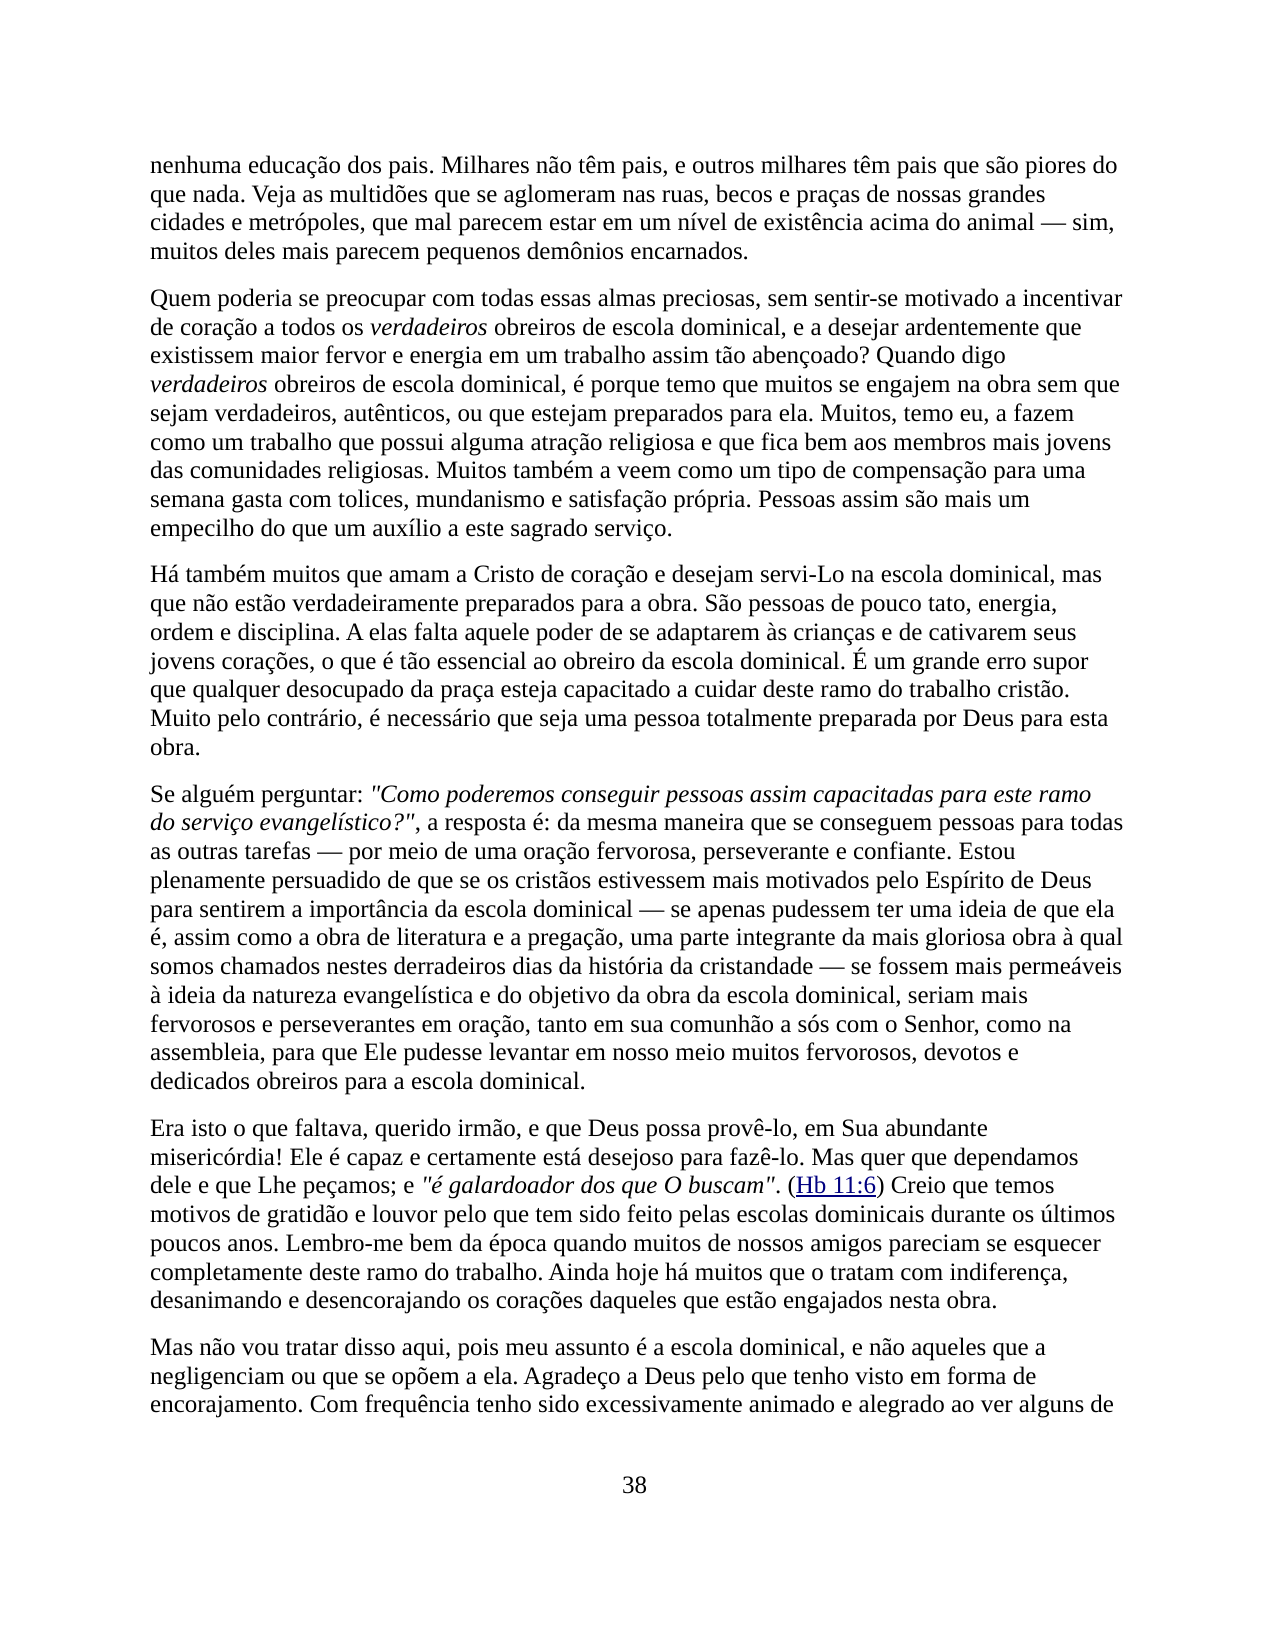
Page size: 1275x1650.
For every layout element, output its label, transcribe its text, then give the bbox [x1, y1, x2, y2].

text Mas não vou tratar disso aqui, pois meu assunto é a escola dominical, e não aqueles que a negligenciam ou que se opõem a ela. Agradeço a Deus pelo que tenho visto em forma de encorajamento. Com frequência tenho sido excessivamente animado e alegrado ao ver alguns de [150, 1332, 1125, 1418]
text Há também muitos que amam a Cristo de coração e desejam servi-Lo na escola dominical, mas que não estão verdadeiramente preparados para a obra. São pessoas de pouco tato, energia, ordem e disciplina. A elas falta aquele poder de se adaptarem às crianças e de cativarem seus jovens corações, o que é tão essencial ao obreiro da escola dominical. É um grande erro supor que qualquer desocupado da praça esteja capacitado a cuidar deste ramo do trabalho cristão. Muito pelo contrário, é necessário que seja uma pessoa totalmente preparada por Deus para esta obra. [150, 559, 1125, 761]
text Era isto o que faltava, querido irmão, e que Deus possa provê-lo, em Sua abundante misericórdia! Ele é capaz e certamente está desejoso para fazê-lo. Mas quer que dependamos dele e que Lhe peçamos; e "é galardoador dos que O buscam". (Hb 11:6) Creio que temos motivos de gratidão e louvor pelo que tem sido feito pelas escolas dominicais durante os últimos poucos anos. Lembro-me bem da época quando muitos de nossos amigos pareciam se esquecer completamente deste ramo do trabalho. Ainda hoje há muitos que o tratam com indiferença, desanimando e desencorajando os corações daqueles que estão engajados nesta obra. [150, 1113, 1125, 1314]
text Se alguém perguntar: "Como poderemos conseguir pessoas assim capacitadas para este ramo do serviço evangelístico?", a resposta é: da mesma maneira que se conseguem pessoas para todas as outras tarefas — por meio de uma oração fervorosa, perseverante e confiante. Estou plenamente persuadido de que se os cristãos estivessem mais motivados pelo Espírito de Deus para sentirem a importância da escola dominical — se apenas pudessem ter uma ideia de que ela é, assim como a obra de literatura e a pregação, uma parte integrante da mais gloriosa obra à qual somos chamados nestes derradeiros dias da história da cristandade — se fossem mais permeáveis à ideia da natureza evangelística e do objetivo da obra da escola dominical, seriam mais fervorosos e perseverantes em oração, tanto em sua comunhão a sós com o Senhor, como na assembleia, para que Ele pudesse levantar em nosso meio muitos fervorosos, devotos e dedicados obreiros para a escola dominical. [150, 779, 1125, 1095]
text nenhuma educação dos pais. Milhares não têm pais, e outros milhares têm pais que são piores do que nada. Veja as multidões que se aglomeram nas ruas, becos e praças de nossas grandes cidades e metrópoles, que mal parecem estar em um nível de existência acima do animal — sim, muitos deles mais parecem pequenos demônios encarnados. [150, 150, 1125, 265]
text Quem poderia se preocupar com todas essas almas preciosas, sem sentir-se motivado a incentivar de coração a todos os verdadeiros obreiros de escola dominical, e a desejar ardentemente que existissem maior fervor e energia em um trabalho assim tão abençoado? Quando digo verdadeiros obreiros de escola dominical, é porque temo que muitos se engajem na obra sem que sejam verdadeiros, autênticos, ou que estejam preparados para ela. Muitos, temo eu, a fazem como um trabalho que possui alguma atração religiosa e que fica bem aos membros mais jovens das comunidades religiosas. Muitos também a veem como um tipo de compensação para uma semana gasta com tolices, mundanismo e satisfação própria. Pessoas assim são mais um empecilho do que um auxílio a este sagrado serviço. [150, 283, 1125, 542]
